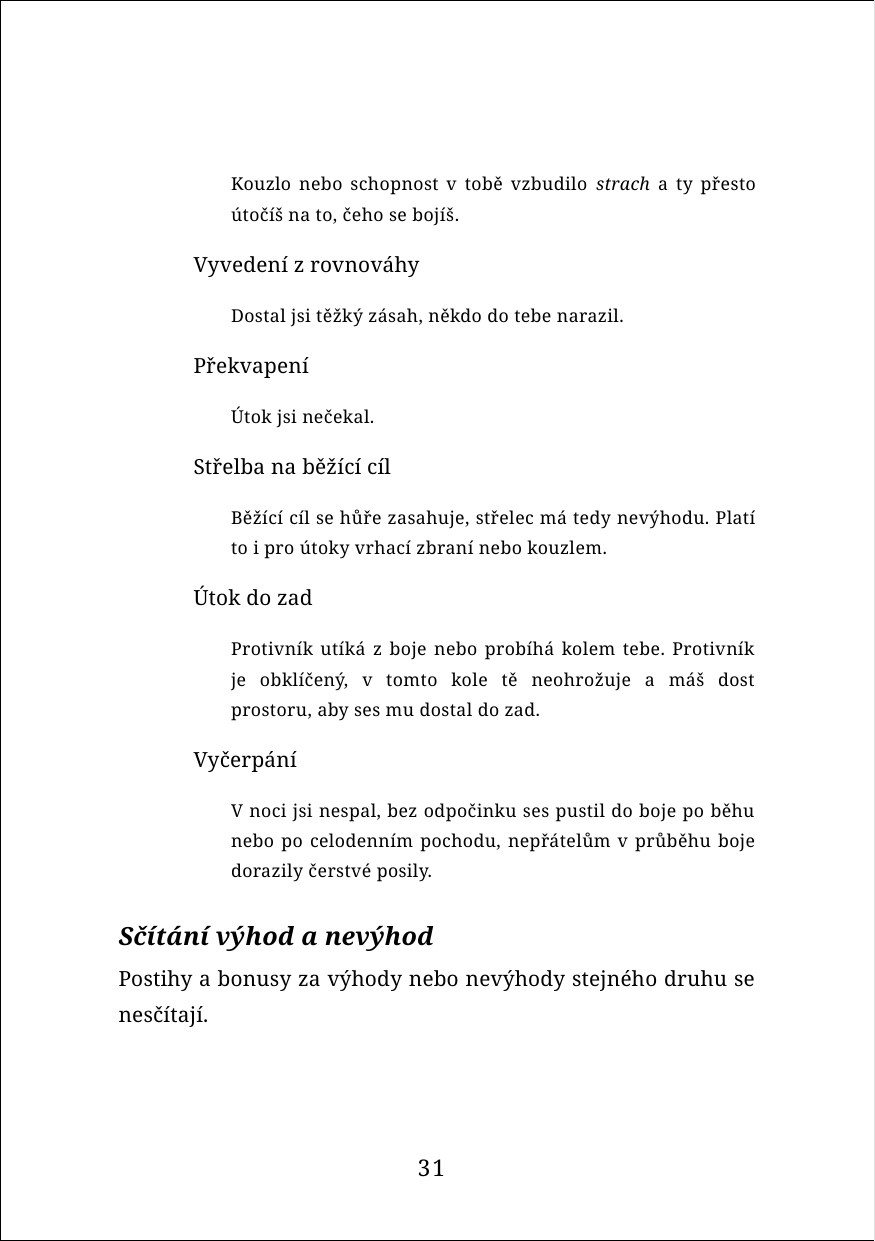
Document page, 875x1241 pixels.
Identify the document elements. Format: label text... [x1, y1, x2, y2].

subtitle Sčítání výhod a nevýhod [118, 918, 756, 952]
text Postihy a bonusy za výhody nebo nevýhody stejného druhu se nesčítají. [118, 964, 756, 1028]
list Protivník utíká z boje nebo probíhá kolem tebe. Protivník je obklíčený, v tomto kole tě neohrožuje a máš dost prostoru, aby ses mu dostal do zad. [193, 637, 756, 721]
list Kouzlo nebo schopnost v tobě vzbudilo strach a ty přesto útočíš na to, čeho se bojíš. [193, 172, 756, 226]
list V noci jsi nespal, bez odpočinku ses pustil do boje po běhu nebo po celodenním pochodu, nepřátelům v průběhu boje dorazily čerstvé posily. [193, 798, 756, 883]
list Útok do zad [156, 583, 756, 612]
list Útok jsi nečekal. [193, 404, 756, 428]
list Dostal jsi těžký zásah, někdo do tebe narazil. [193, 303, 756, 327]
list Střelba na běžící cíl [156, 452, 756, 481]
list Vyčerpání [156, 745, 756, 773]
list Běžící cíl se hůře zasahuje, střelec má tedy nevýhodu. Platí to i pro útoky vrhací zbraní nebo kouzlem. [193, 505, 756, 560]
list Vyvedení z rovnováhy [156, 250, 756, 278]
list Překvapení [156, 351, 756, 379]
